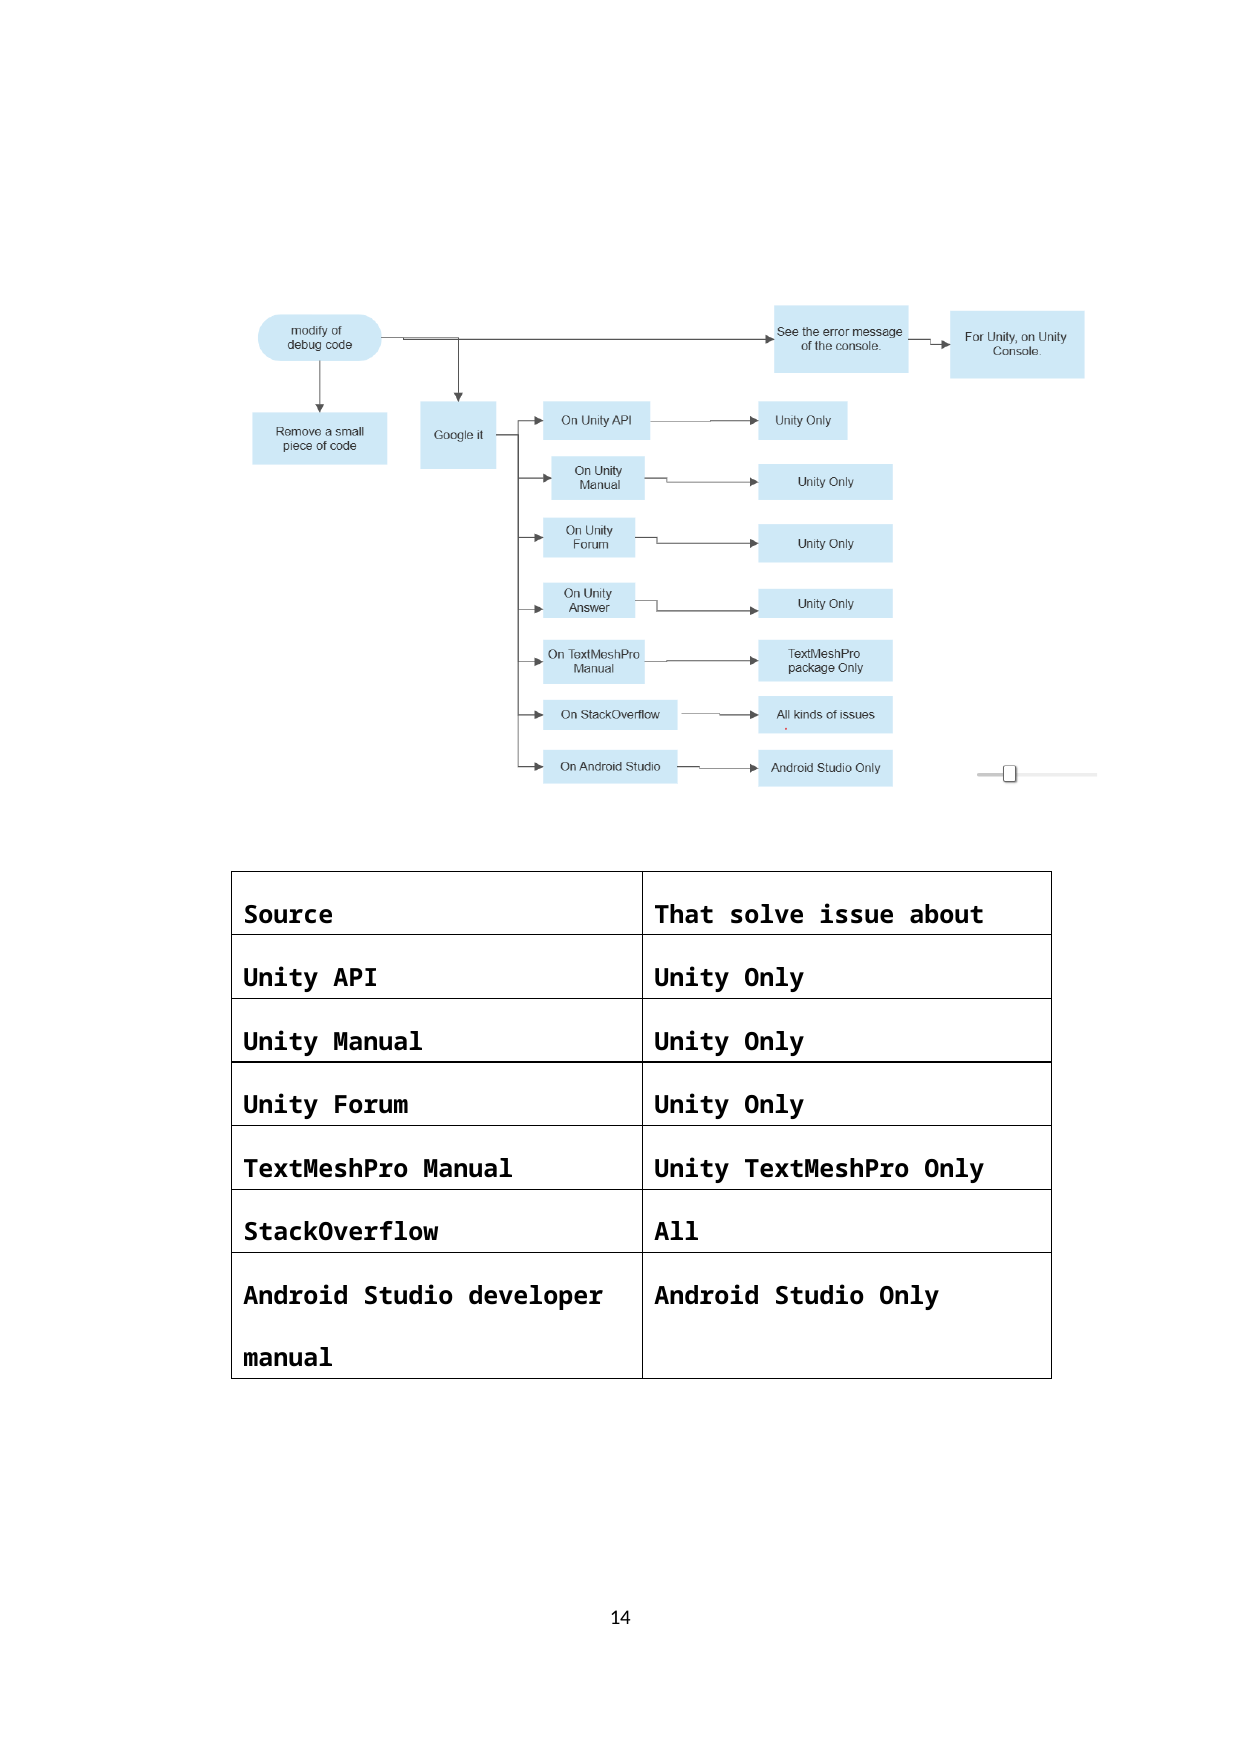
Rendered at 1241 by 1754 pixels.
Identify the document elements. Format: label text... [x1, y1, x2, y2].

table_cell Android Studio developer manual [232, 1253, 642, 1378]
table_header That solve issue about [643, 872, 1051, 934]
table_cell Unity API [232, 935, 642, 998]
table_cell Unity Manual [232, 999, 642, 1061]
table_cell Unity Only [643, 999, 1051, 1061]
table_cell Android Studio Only [643, 1253, 1051, 1378]
table_cell Unity Forum [232, 1063, 642, 1125]
table_cell Unity Only [643, 935, 1051, 998]
table_cell Unity TextMeshPro Only [643, 1126, 1051, 1188]
table_header Source [232, 872, 642, 934]
table_cell All [643, 1190, 1051, 1252]
table_cell TextMeshPro Manual [232, 1126, 642, 1188]
table_cell Unity Only [643, 1063, 1051, 1125]
table_cell StackOverflow [232, 1190, 642, 1252]
